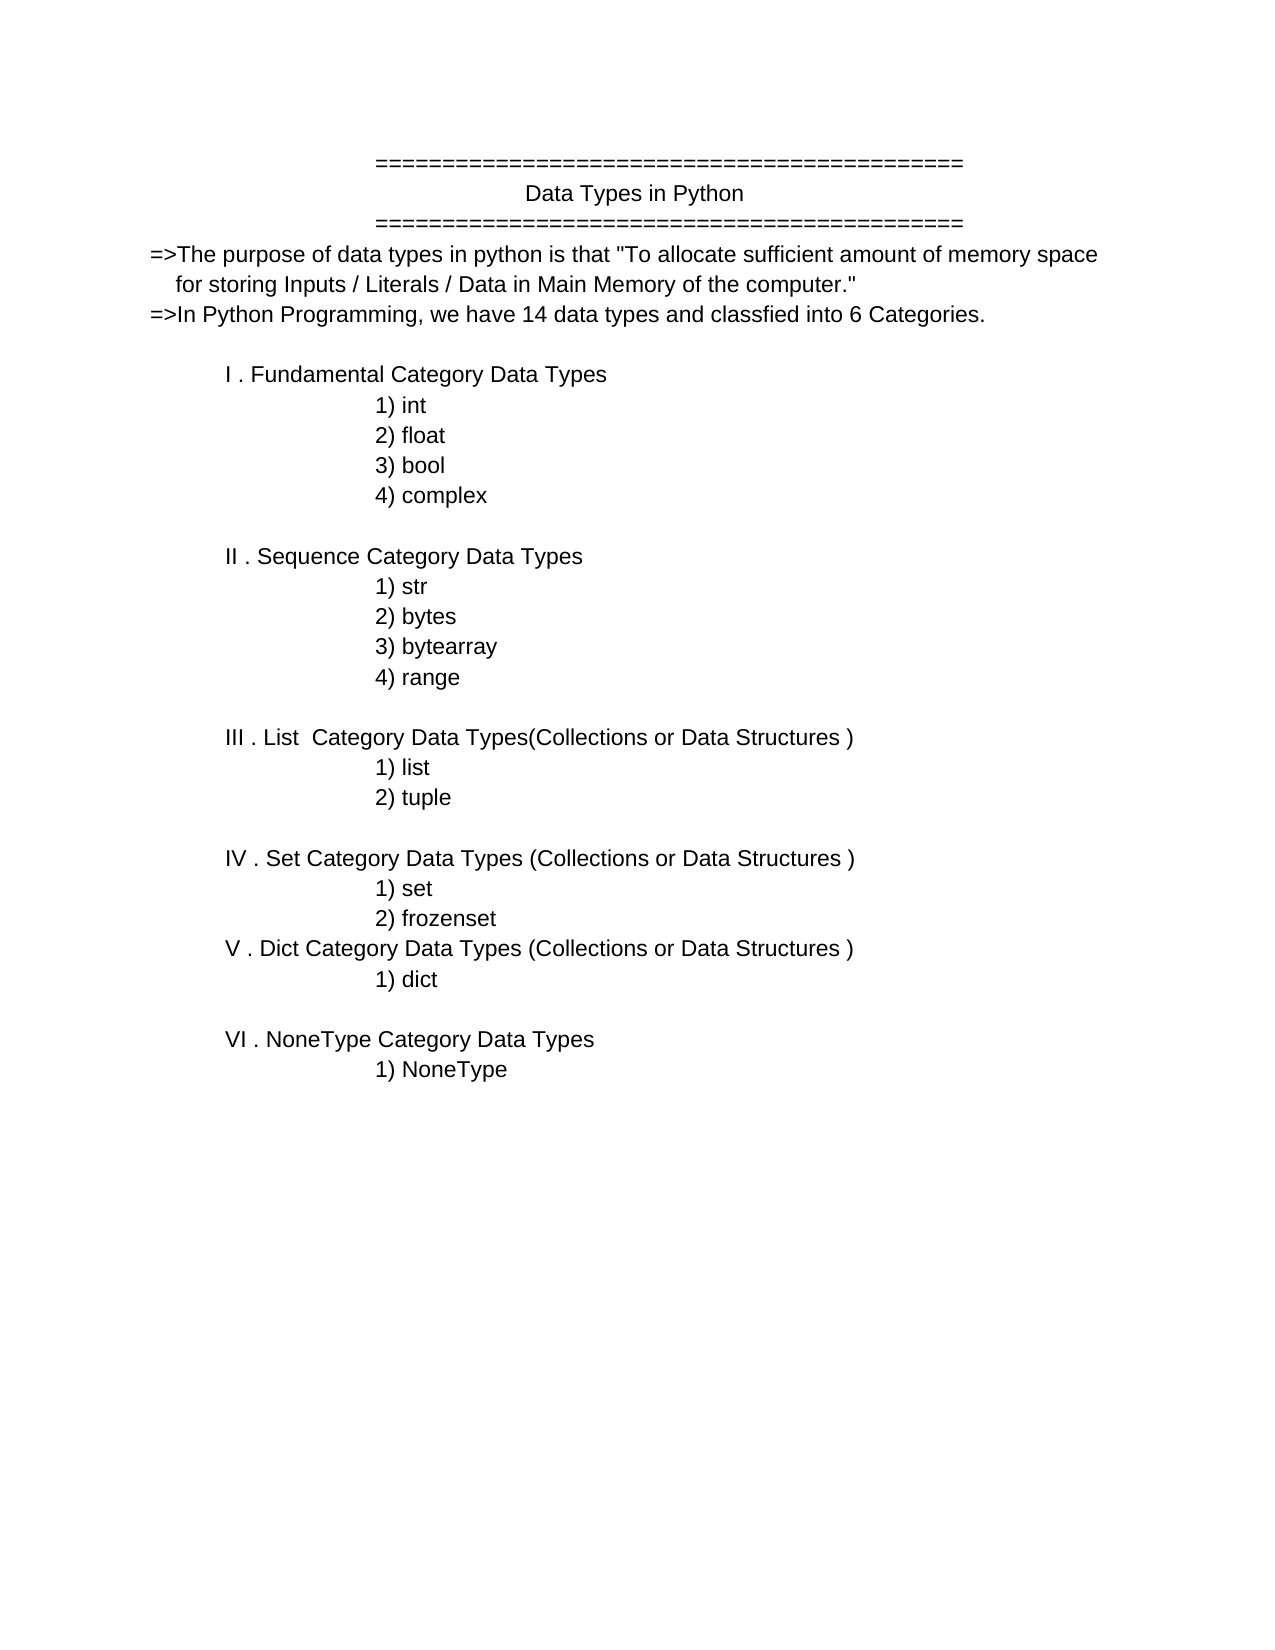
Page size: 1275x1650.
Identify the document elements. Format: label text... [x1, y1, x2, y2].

text I . Fundamental Category Data Types [150, 361, 1125, 388]
text 2) float [150, 422, 1125, 448]
text 2) tuple [150, 784, 1125, 811]
text 1) dict [150, 966, 1125, 992]
text 1) NoneType [150, 1056, 1125, 1083]
text ============================================ [150, 210, 1125, 237]
text III . List Category Data Types(Collections or Data Structures ) [150, 724, 1125, 750]
text 2) frozenset [150, 905, 1125, 932]
text II . Sequence Category Data Types [150, 543, 1125, 569]
text 2) bytes [150, 603, 1125, 629]
text ============================================ [150, 150, 1125, 176]
text 4) complex [150, 482, 1125, 509]
text =>In Python Programming, we have 14 data types and classfied into 6 Categories. [150, 301, 1125, 327]
text IV . Set Category Data Types (Collections or Data Structures ) [150, 845, 1125, 871]
text VI . NoneType Category Data Types [150, 1026, 1125, 1052]
text 1) list [150, 754, 1125, 781]
text 1) str [150, 573, 1125, 599]
text for storing Inputs / Literals / Data in Main Memory of the computer." [150, 271, 1125, 297]
text 3) bytearray [150, 633, 1125, 660]
text 1) int [150, 392, 1125, 418]
text 3) bool [150, 452, 1125, 478]
text =>The purpose of data types in python is that "To allocate sufficient amount of memory space [150, 241, 1125, 267]
text Data Types in Python [150, 180, 1125, 207]
text V . Dict Category Data Types (Collections or Data Structures ) [150, 935, 1125, 962]
text 1) set [150, 875, 1125, 901]
text 4) range [150, 663, 1125, 690]
